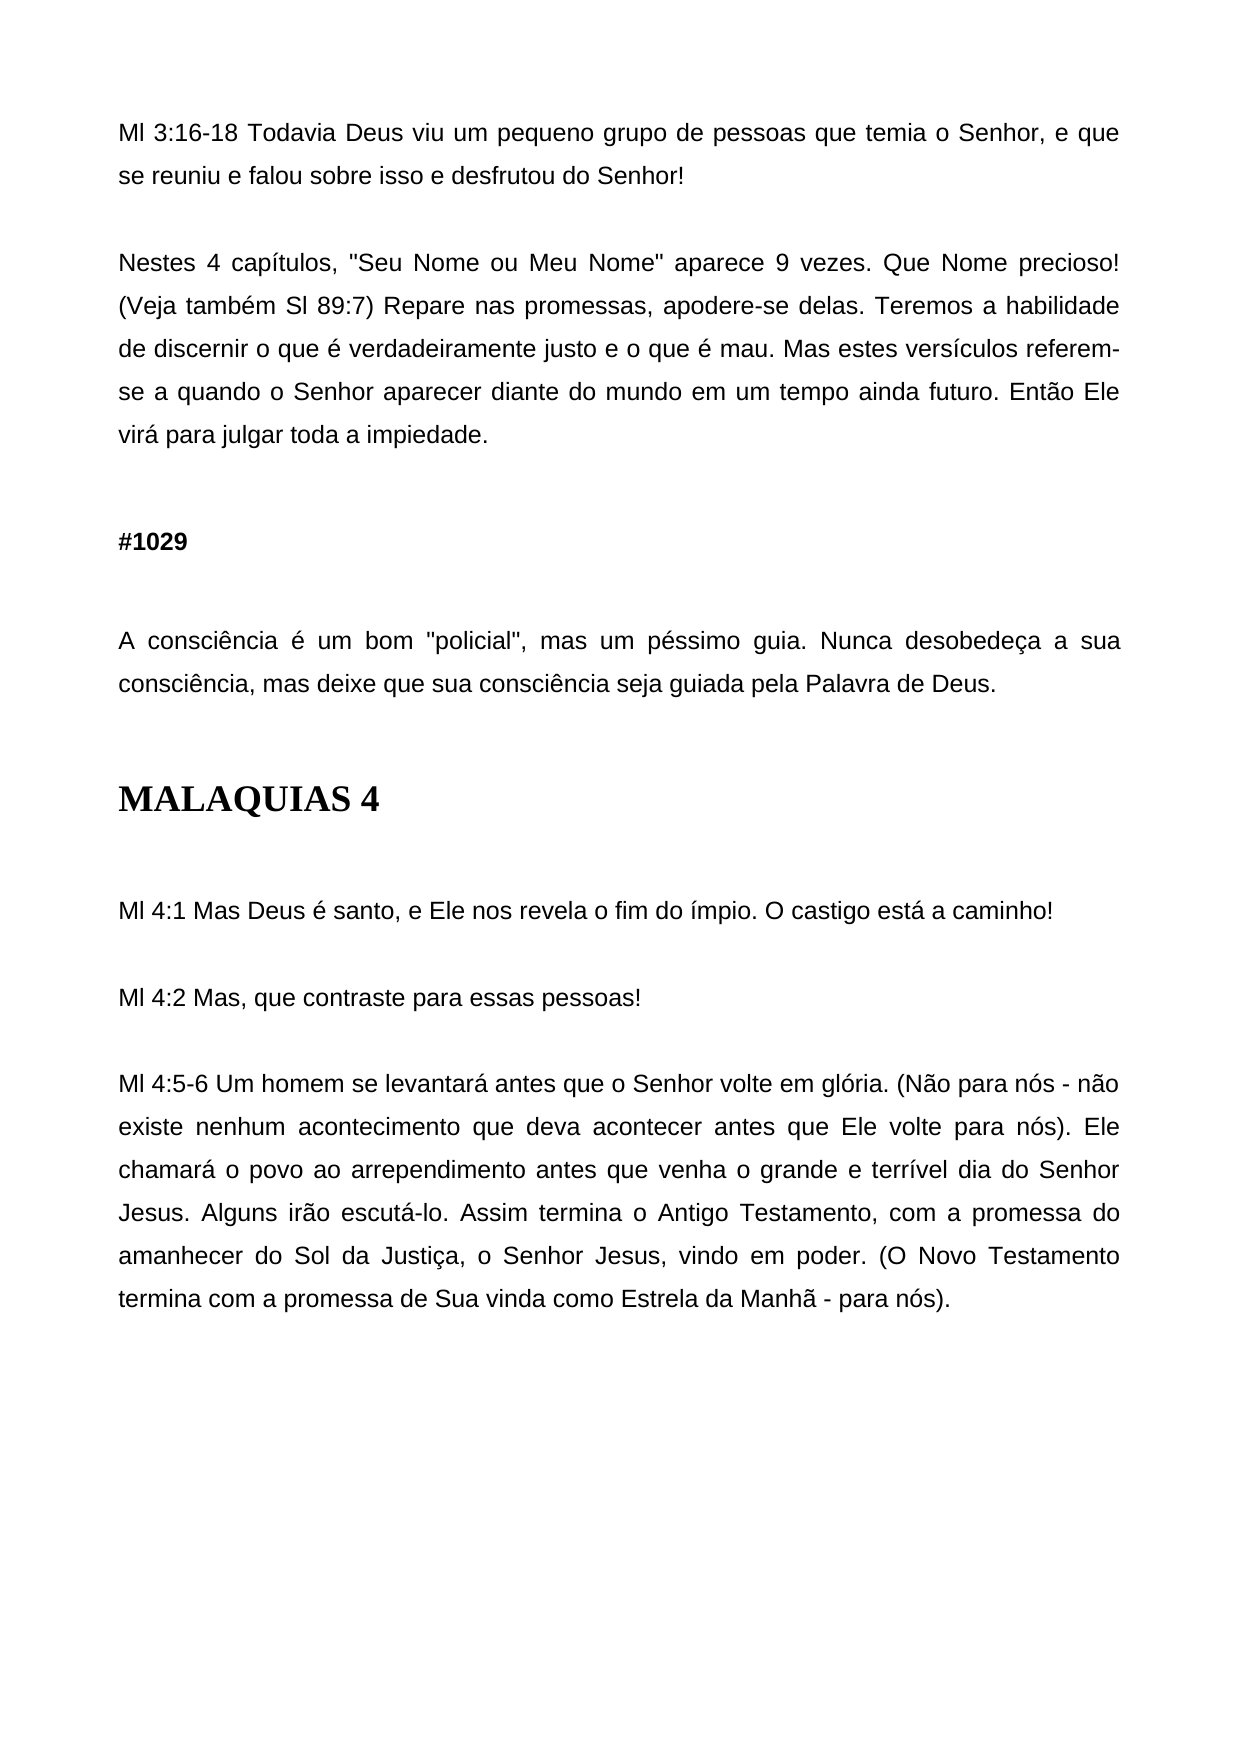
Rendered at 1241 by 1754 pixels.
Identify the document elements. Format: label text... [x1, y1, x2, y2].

text Ml 4:1 Mas Deus é santo, e Ele nos revela o fim do ímpio. O castigo está a caminho! [118, 896, 1122, 925]
subtitle #1029 [118, 527, 1122, 556]
text Ml 4:5-6 Um homem se levantará antes que o Senhor volte em glória. (Não para nós - não existe nenhum acontecimento que deva acontecer antes que Ele volte para nós). Ele chamará o povo ao arrependimento antes que venha o grande e terrível dia do Senhor Jesus. Alguns irão escutá-lo. Assim termina o Antigo Testamento, com a promessa do amanhecer do Sol da Justiça, o Senhor Jesus, vindo em poder. (O Novo Testamento termina com a promessa de Sua vinda como Estrela da Manhã - para nós). [118, 1069, 1122, 1313]
text Ml 3:16-18 Todavia Deus viu um pequeno grupo de pessoas que temia o Senhor, e que se reuniu e falou sobre isso e desfrutou do Senhor! [118, 118, 1122, 190]
text Ml 4:2 Mas, que contraste para essas pessoas! [118, 983, 1122, 1011]
subtitle MALAQUIAS 4 [118, 776, 1122, 819]
text Nestes 4 capítulos, "Seu Nome ou Meu Nome" aparece 9 vezes. Que Nome precioso! (Veja também Sl 89:7) Repare nas promessas, apodere-se delas. Teremos a habilidade de discernir o que é verdadeiramente justo e o que é mau. Mas estes versículos referem-se a quando o Senhor aparecer diante do mundo em um tempo ainda futuro. Então Ele virá para julgar toda a impiedade. [118, 247, 1122, 449]
text A consciência é um bom "policial", mas um péssimo guia. Nunca desobedeça a sua consciência, mas deixe que sua consciência seja guiada pela Palavra de Deus. [118, 626, 1122, 698]
